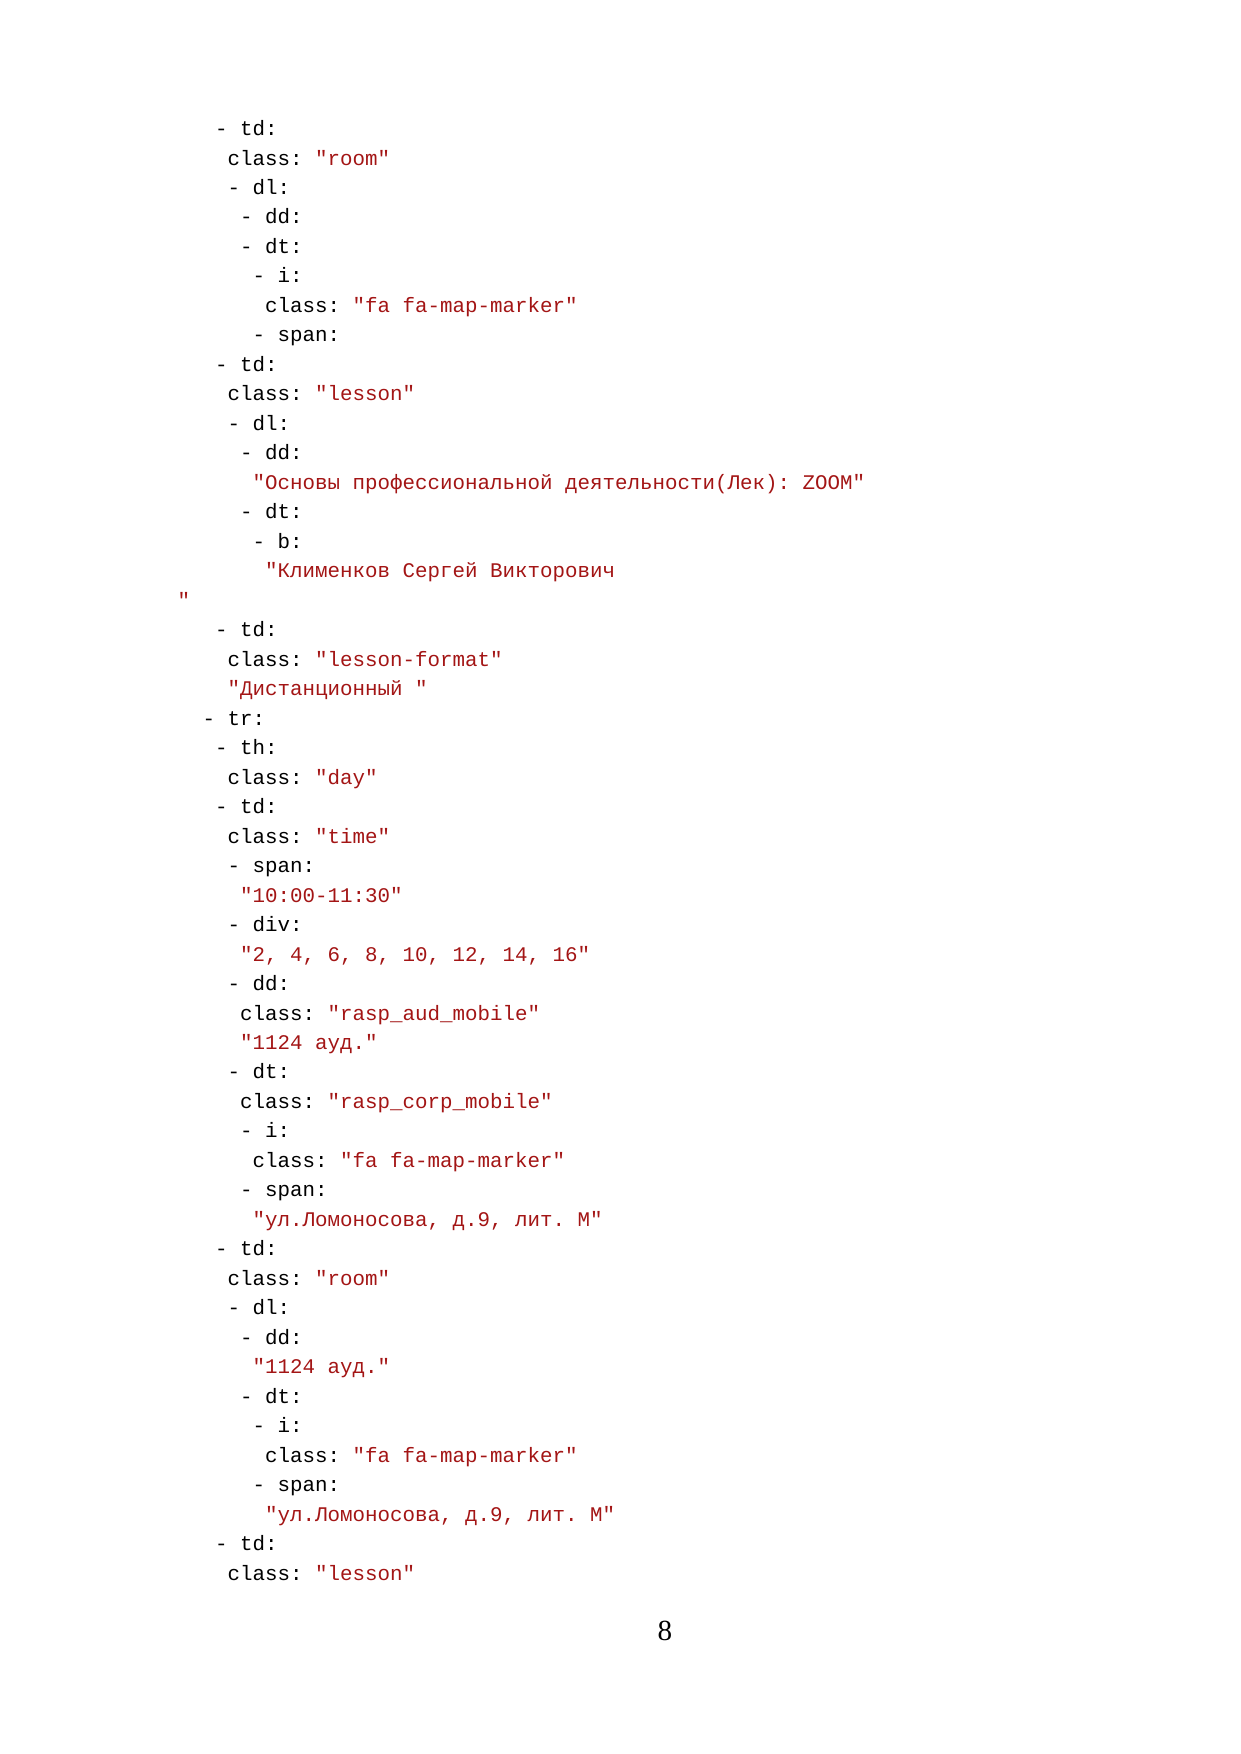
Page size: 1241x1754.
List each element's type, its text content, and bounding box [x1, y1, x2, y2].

text - dd: [177, 207, 1152, 230]
text - dl: [177, 413, 1152, 437]
text - b: [177, 531, 1152, 554]
text - div: [177, 914, 1152, 938]
text "ул.Ломоносова, д.9, лит. М" [177, 1504, 1152, 1527]
text class: "room" [177, 1268, 1152, 1291]
text - td: [177, 1238, 1152, 1262]
text class: "lesson" [177, 1563, 1152, 1586]
text "Дистанционный " [177, 678, 1152, 702]
text - td: [177, 118, 1152, 142]
text - dt: [177, 501, 1152, 525]
text - td: [177, 354, 1152, 378]
text - dl: [177, 177, 1152, 201]
text - span: [177, 1474, 1152, 1498]
text - i: [177, 1415, 1152, 1439]
text class: "fa fa-map-marker" [177, 295, 1152, 319]
text - dt: [177, 236, 1152, 260]
text - span: [177, 324, 1152, 348]
text "1124 ауд." [177, 1032, 1152, 1056]
text - dd: [177, 973, 1152, 997]
text - i: [177, 1120, 1152, 1144]
text - td: [177, 619, 1152, 643]
text class: "lesson-format" [177, 649, 1152, 672]
text "Основы профессиональной деятельности(Лек): ZOOM" [177, 472, 1152, 496]
text - dt: [177, 1061, 1152, 1085]
text class: "rasp_corp_mobile" [177, 1091, 1152, 1114]
text "1124 ауд." [177, 1356, 1152, 1380]
text "Клименков Сергей Викторович " [177, 560, 1152, 613]
text class: "rasp_aud_mobile" [177, 1002, 1152, 1026]
text class: "lesson" [177, 383, 1152, 407]
text - dl: [177, 1297, 1152, 1321]
text - span: [177, 855, 1152, 879]
text class: "fa fa-map-marker" [177, 1150, 1152, 1173]
text class: "time" [177, 826, 1152, 849]
text - dd: [177, 442, 1152, 466]
text "2, 4, 6, 8, 10, 12, 14, 16" [177, 943, 1152, 967]
text - tr: [177, 708, 1152, 731]
text - i: [177, 266, 1152, 289]
text - th: [177, 737, 1152, 761]
text - span: [177, 1179, 1152, 1203]
text - dd: [177, 1327, 1152, 1350]
text - dt: [177, 1386, 1152, 1409]
text "10:00-11:30" [177, 884, 1152, 908]
text - td: [177, 1533, 1152, 1557]
text "ул.Ломоносова, д.9, лит. М" [177, 1209, 1152, 1232]
text - td: [177, 796, 1152, 820]
text class: "day" [177, 767, 1152, 790]
text class: "room" [177, 148, 1152, 171]
text class: "fa fa-map-marker" [177, 1445, 1152, 1468]
